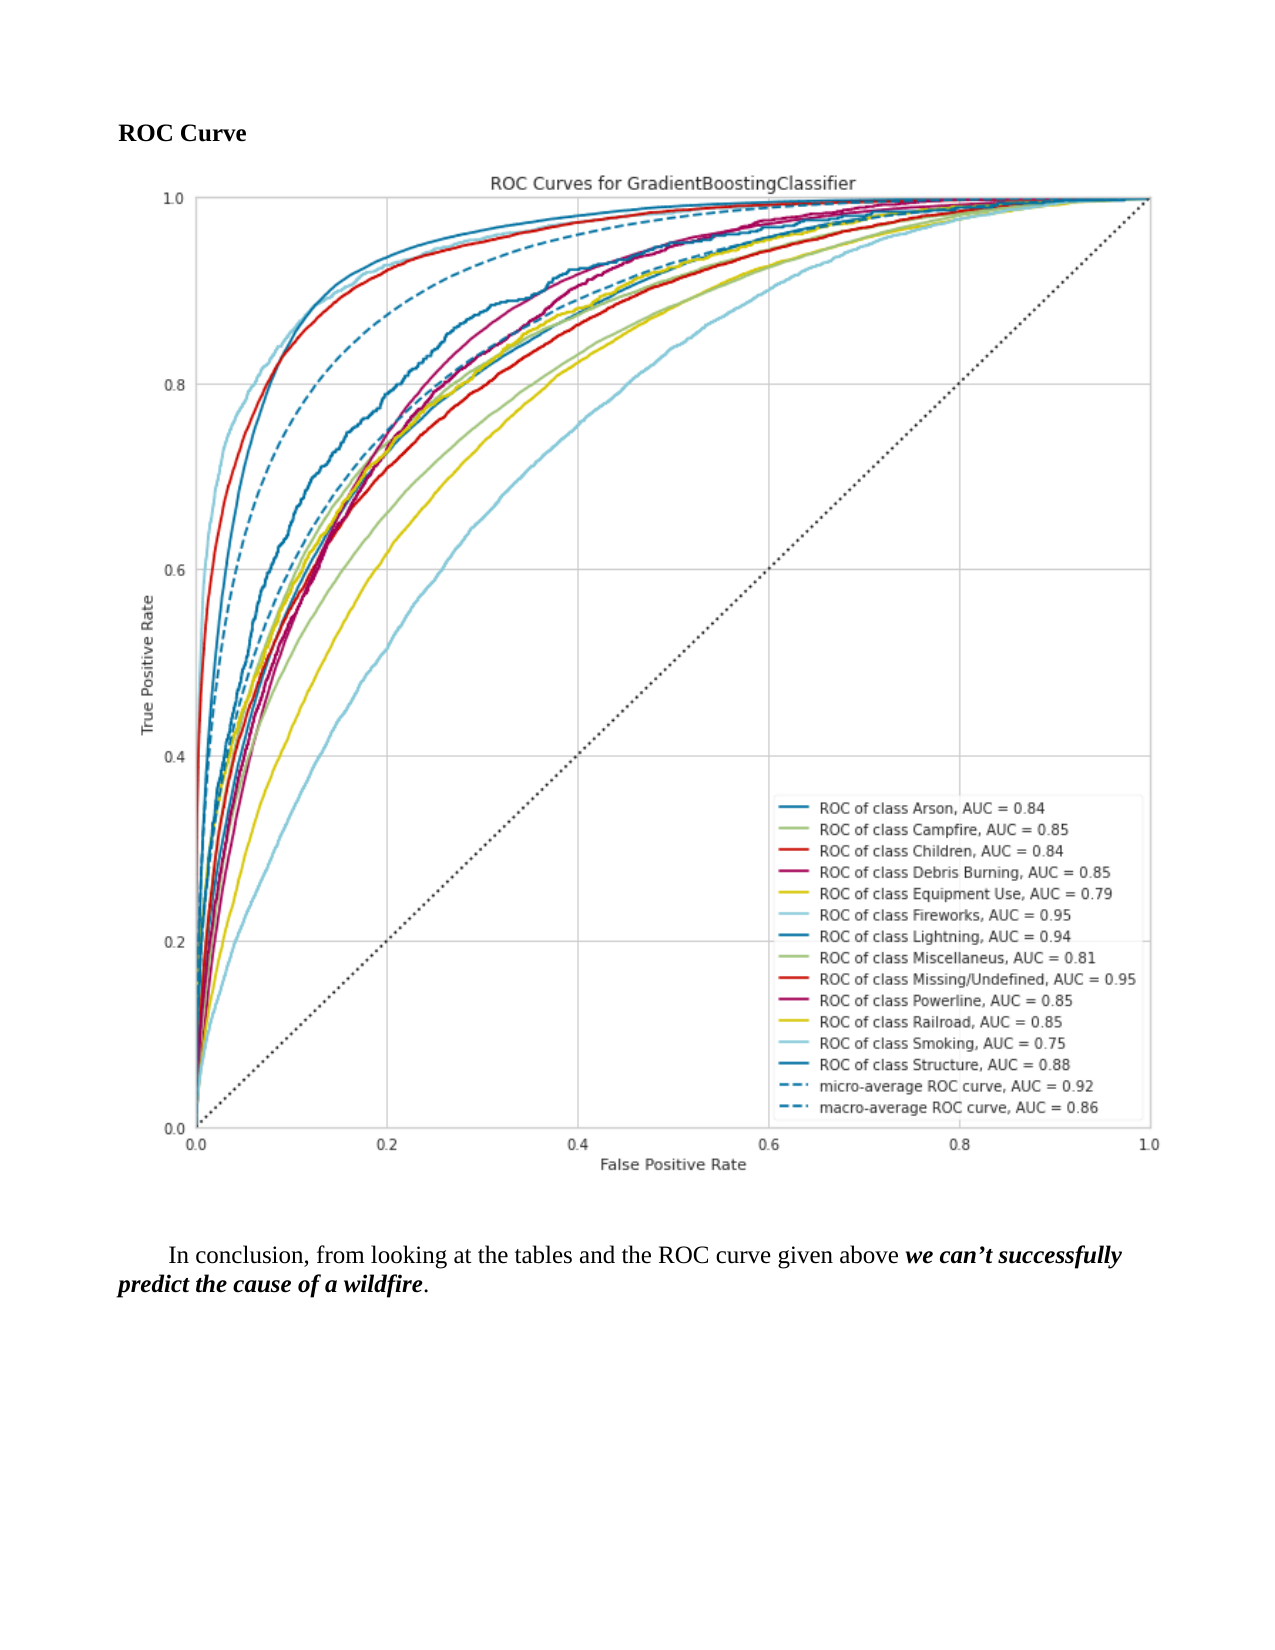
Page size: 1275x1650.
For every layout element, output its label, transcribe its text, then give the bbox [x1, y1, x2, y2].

text ROC Curve [118, 118, 1157, 147]
text In conclusion, from looking at the tables and the ROC curve given above we can’t successfully predict the cause of a wildfire. [118, 1240, 1157, 1297]
picture [133, 161, 1173, 1183]
